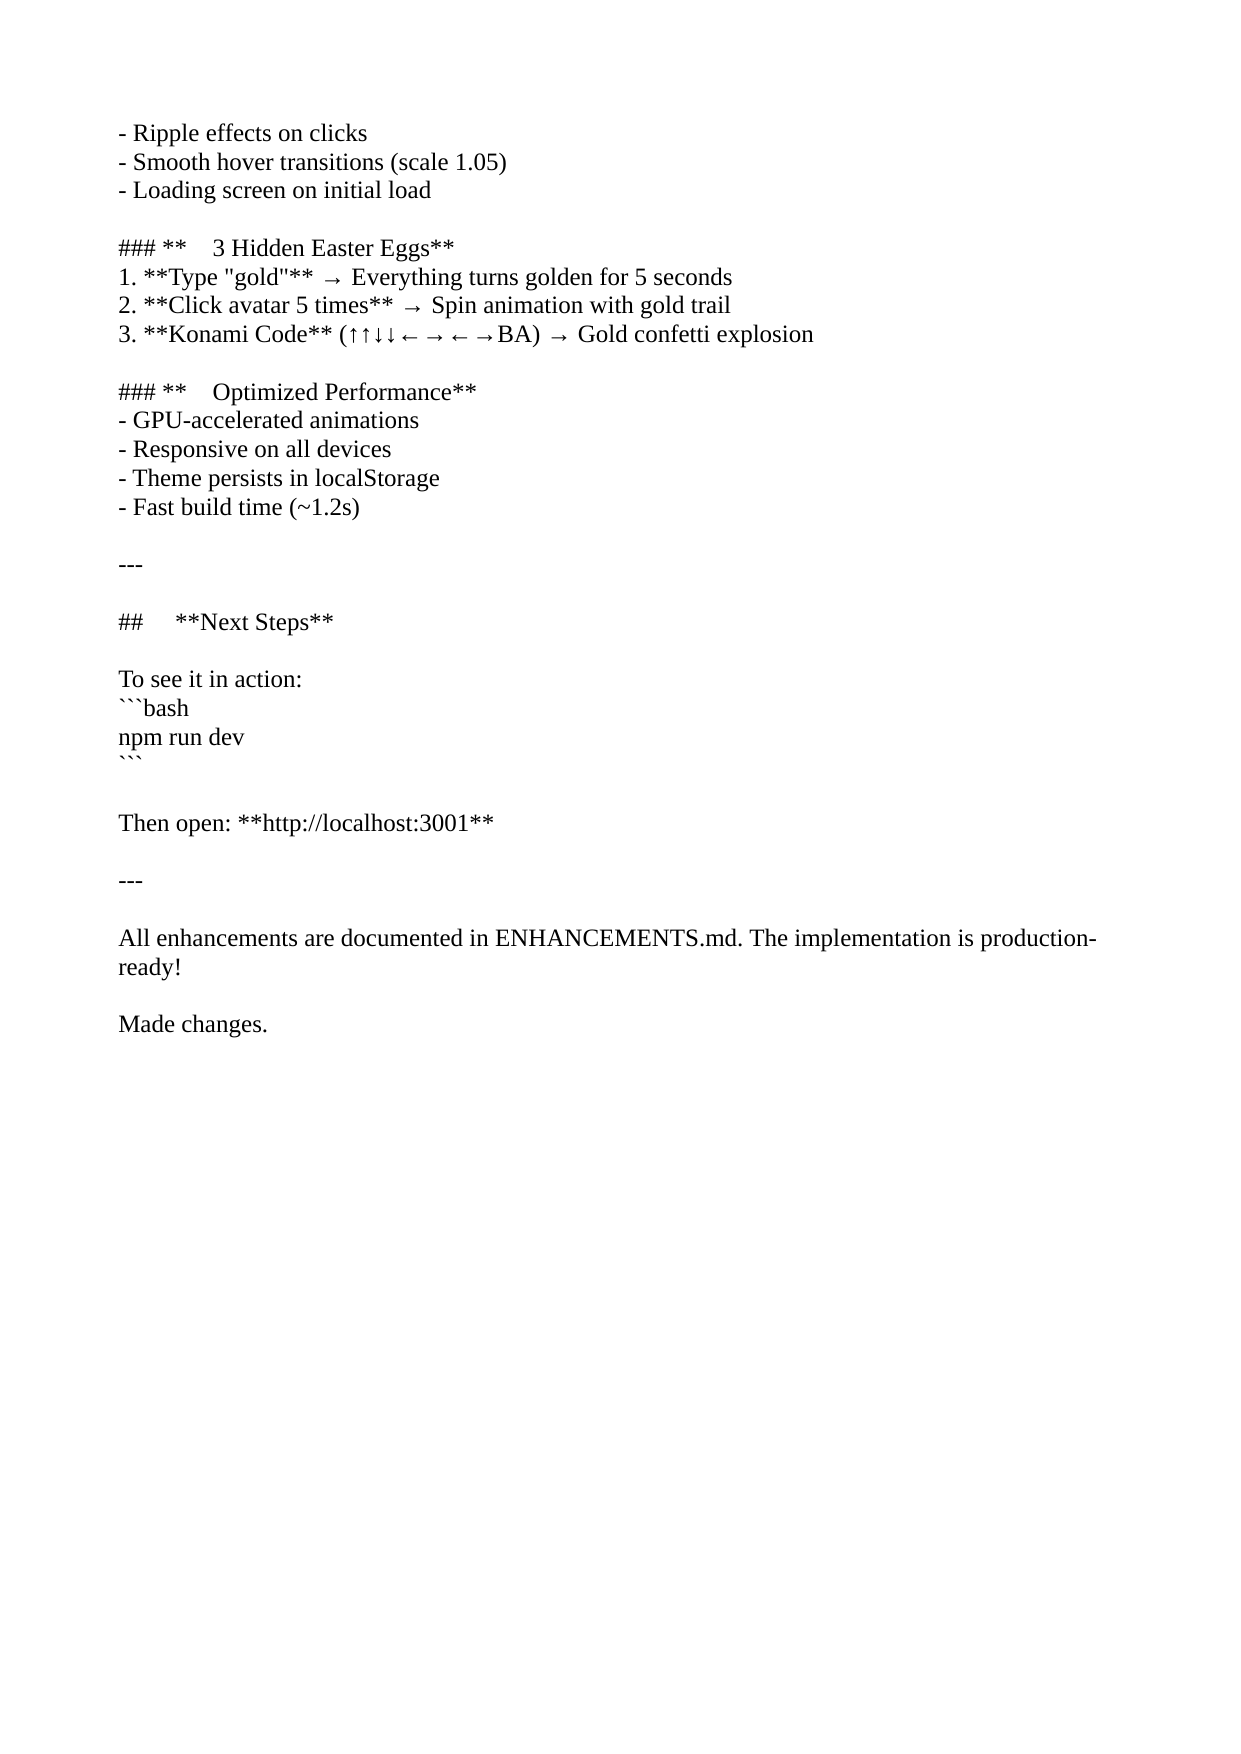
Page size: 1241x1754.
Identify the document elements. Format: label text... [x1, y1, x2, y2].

text Made changes. [118, 1009, 1122, 1038]
text ```bash [118, 693, 1122, 722]
text ### **📱 Optimized Performance** [118, 377, 1122, 406]
text 3. **Konami Code** (↑↑↓↓←→←→BA) → Gold confetti explosion [118, 319, 1122, 348]
text All enhancements are documented in ENHANCEMENTS.md. The implementation is production-ready! 🎊 [118, 923, 1122, 981]
text - Ripple effects on clicks [118, 118, 1122, 147]
text - Responsive on all devices [118, 434, 1122, 463]
text ### **🎁 3 Hidden Easter Eggs** [118, 233, 1122, 262]
text --- [118, 549, 1122, 578]
text To see it in action: [118, 664, 1122, 693]
text 2. **Click avatar 5 times** → Spin animation with gold trail [118, 291, 1122, 319]
text Then open: **http://localhost:3001** [118, 808, 1122, 837]
text 1. **Type "gold"** → Everything turns golden for 5 seconds [118, 262, 1122, 291]
text ## 🚀 **Next Steps** [118, 607, 1122, 636]
text - Loading screen on initial load [118, 176, 1122, 204]
text --- [118, 866, 1122, 894]
text npm run dev [118, 722, 1122, 751]
text - Smooth hover transitions (scale 1.05) [118, 147, 1122, 176]
text - Theme persists in localStorage [118, 463, 1122, 492]
text - Fast build time (~1.2s) [118, 492, 1122, 521]
text - GPU-accelerated animations [118, 406, 1122, 434]
text ``` [118, 751, 1122, 779]
